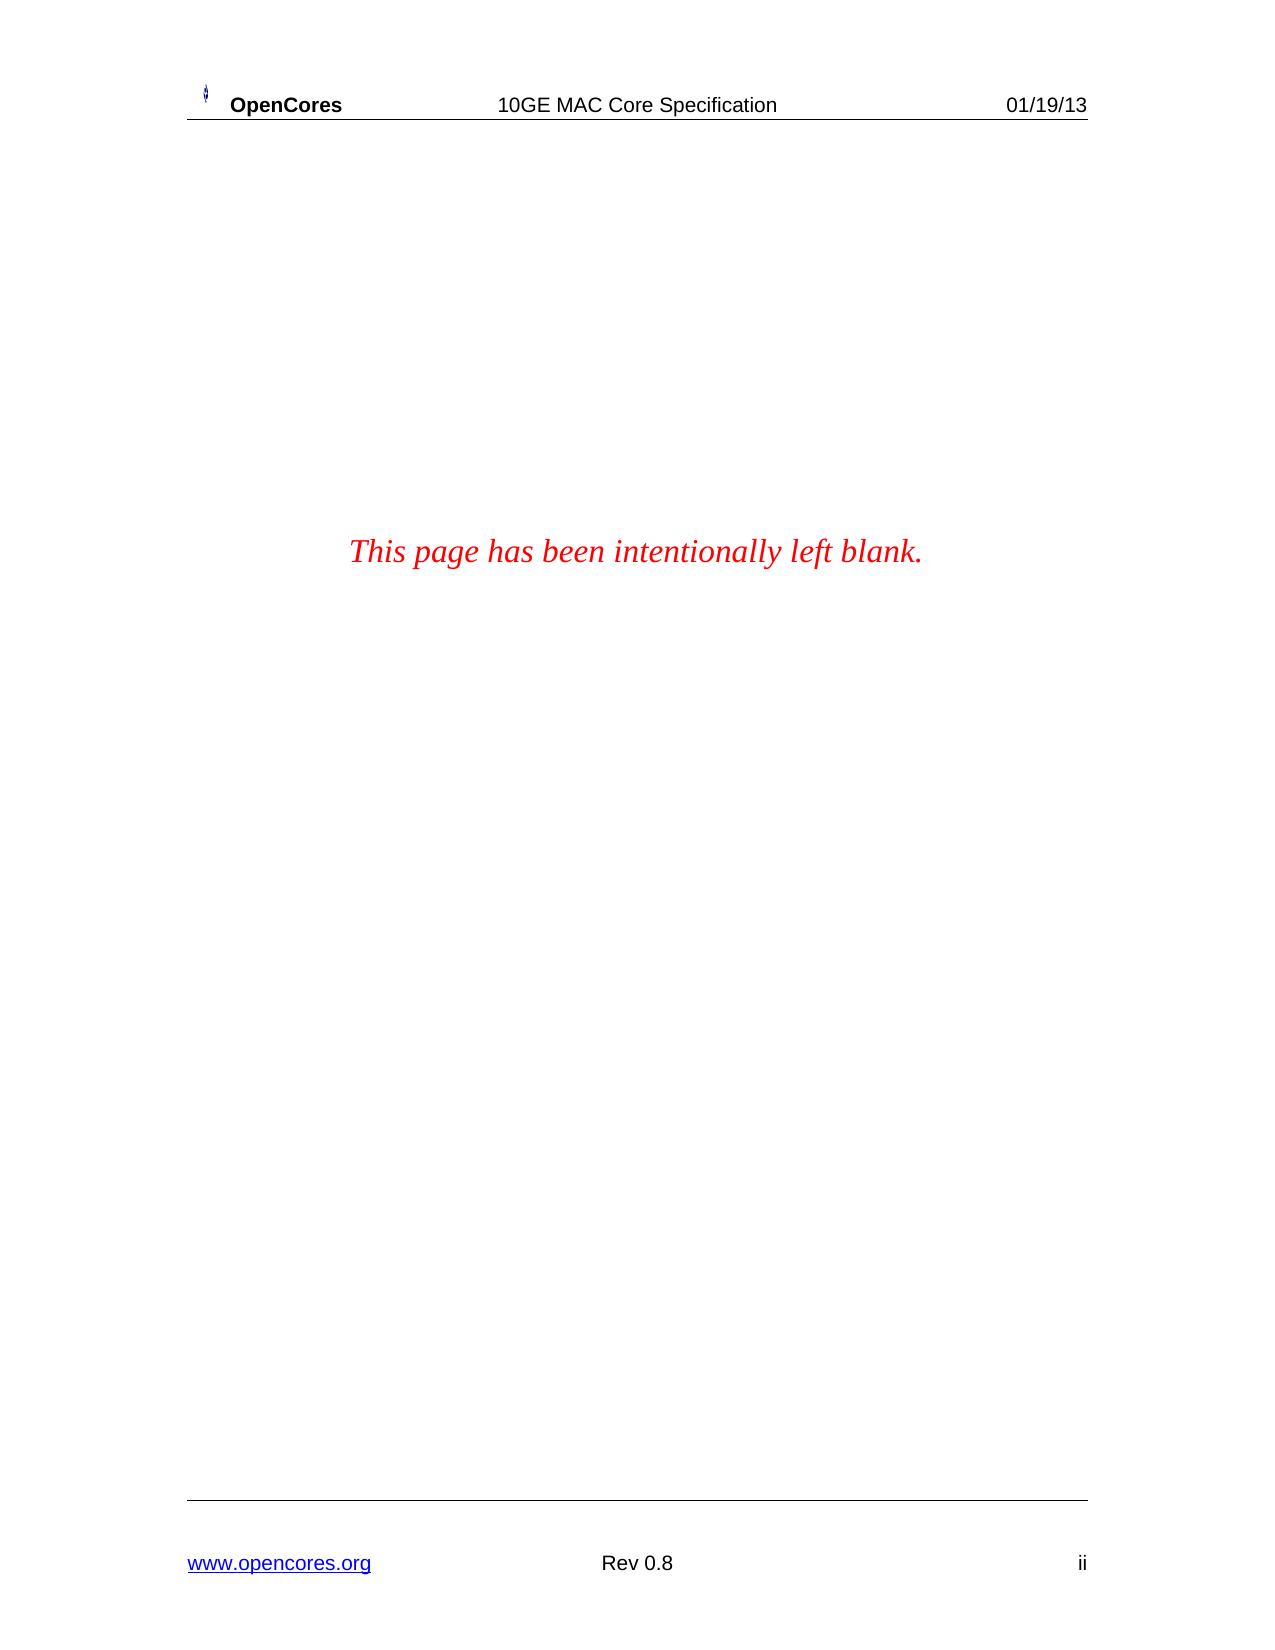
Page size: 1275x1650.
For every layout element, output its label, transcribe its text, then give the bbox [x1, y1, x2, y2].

text This page has been intentionally left blank. [187, 531, 1087, 569]
